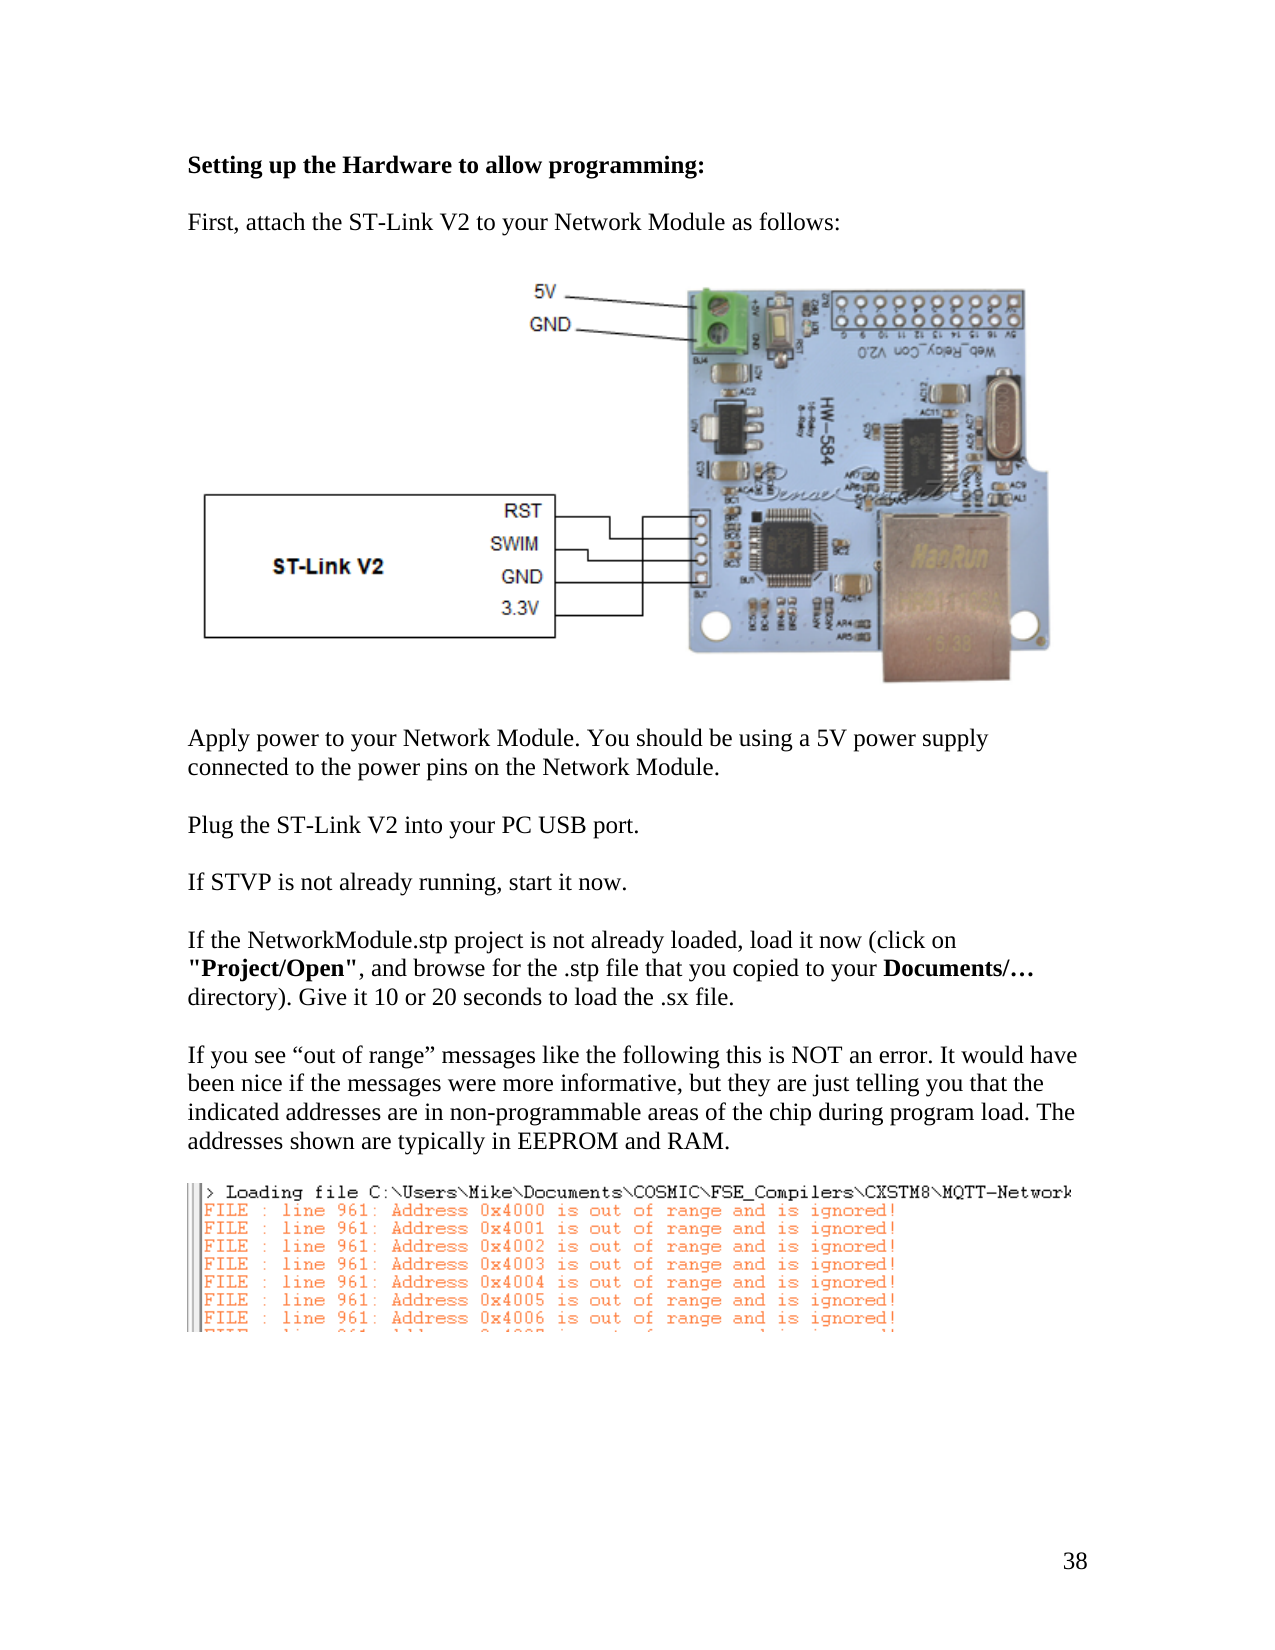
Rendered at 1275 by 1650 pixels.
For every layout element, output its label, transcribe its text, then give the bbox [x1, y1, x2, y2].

text Apply power to your Network Module. You should be using a 5V power supply connected to the power pins on the Network Module. [187, 723, 1087, 781]
text Plug the ST-Link V2 into your PC USB port. [187, 810, 1087, 838]
picture [187, 264, 1063, 695]
text Setting up the Hardware to allow programming: [187, 150, 1087, 179]
text First, attach the ST-Link V2 to your Network Module as follows: [187, 207, 1087, 236]
text If the NetworkModule.stp project is not already loaded, load it now (click on "Project/Open", and browse for the .stp file that you copied to your Documents/… directory). Give it 10 or 20 seconds to load the .sx file. [187, 925, 1087, 1011]
picture [187, 1183, 1071, 1332]
text If STVP is not already running, start it now. [187, 867, 1087, 896]
text If you see “out of range” messages like the following this is NOT an error. It would have been nice if the messages were more informative, but they are just telling you that the indicated addresses are in non-programmable areas of the chip during program load. The addresses shown are typically in EEPROM and RAM. [187, 1040, 1087, 1155]
